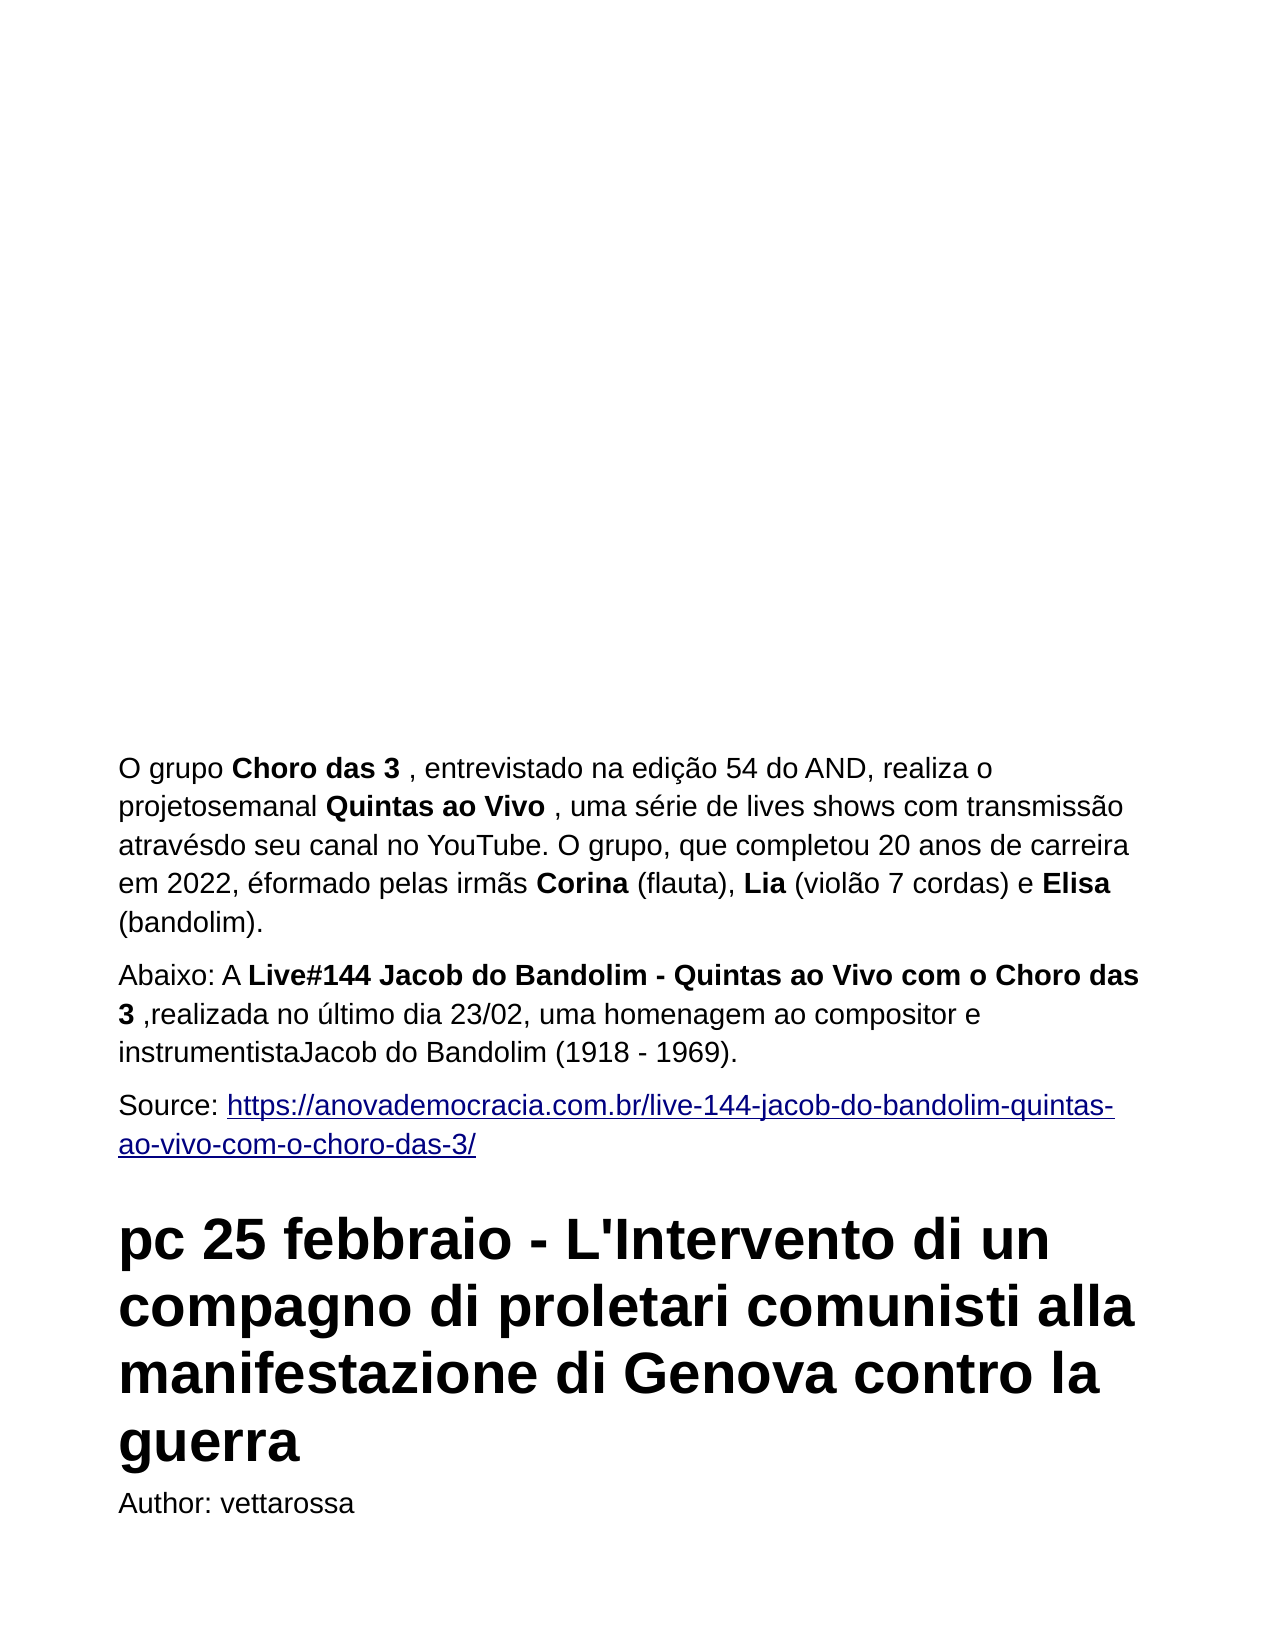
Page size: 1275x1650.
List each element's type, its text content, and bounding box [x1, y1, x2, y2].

text Abaixo: A Live#144 Jacob do Bandolim - Quintas ao Vivo com o Choro das 3 ,realizada no último dia 23/02, uma homenagem ao compositor e instrumentistaJacob do Bandolim (1918 - 1969). [118, 958, 1157, 1069]
subtitle pc 25 febbraio - L'Intervento di un compagno di proletari comunisti alla manifestazione di Genova contro la guerra [118, 1205, 1157, 1473]
text Author: vettarossa [118, 1486, 1157, 1519]
text Source: https://anovademocracia.com.br/live-144-jacob-do-bandolim-quintas-ao-vivo-com-o-choro-das-3/ [118, 1088, 1157, 1160]
text O grupo Choro das 3 , entrevistado na edição 54 do AND, realiza o projetosemanal Quintas ao Vivo , uma série de lives shows com transmissão atravésdo seu canal no YouTube. O grupo, que completou 20 anos de carreira em 2022, éformado pelas irmãs Corina (flauta), Lia (violão 7 cordas) e Elisa (bandolim). [118, 751, 1157, 938]
